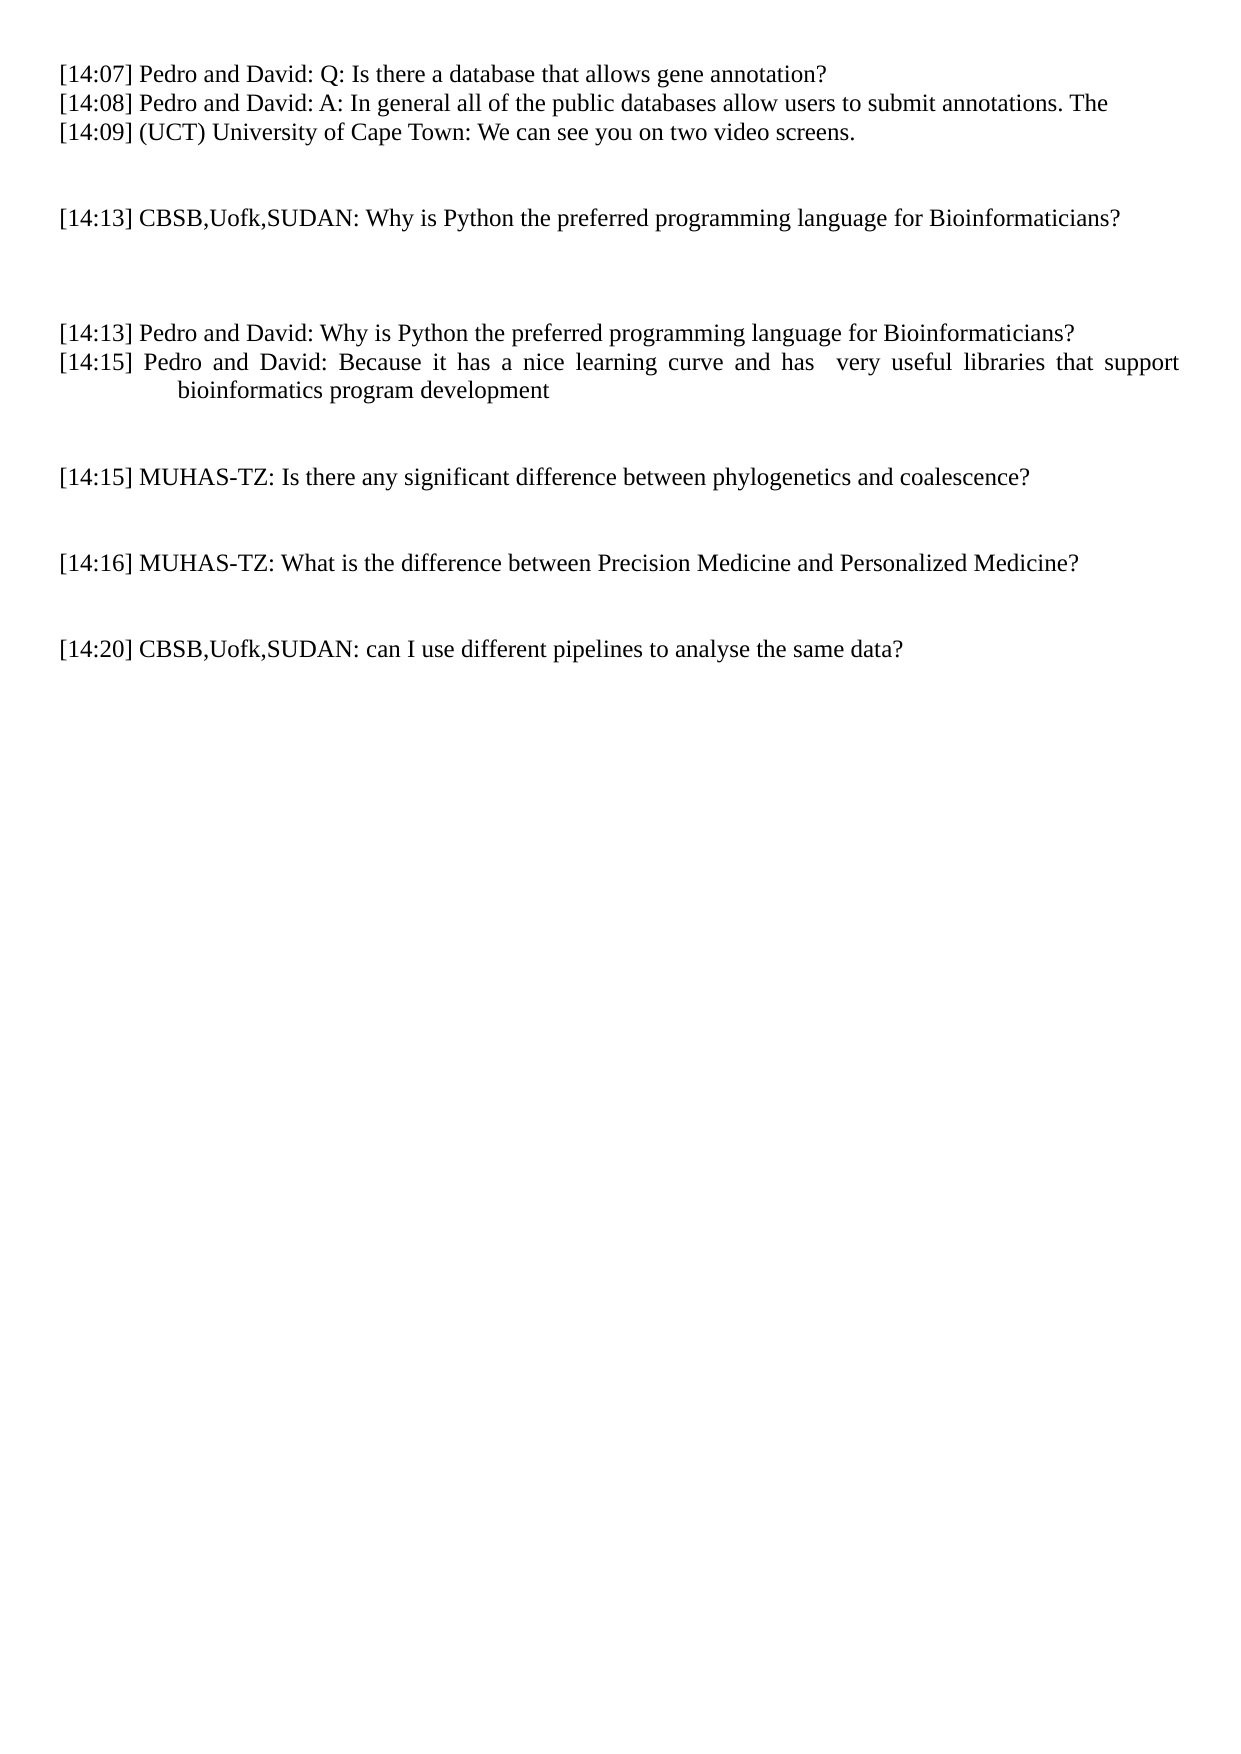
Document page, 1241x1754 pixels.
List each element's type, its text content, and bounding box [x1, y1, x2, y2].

text [14:13] Pedro and David: Why is Python the preferred programming language for Bioinformaticians? [59, 318, 1181, 347]
text [14:09] (UCT) University of Cape Town: We can see you on two video screens. [59, 117, 1181, 145]
text [14:07] Pedro and David: Q: Is there a database that allows gene annotation? [59, 59, 1181, 88]
text [14:16] MUHAS-TZ: What is the difference between Precision Medicine and Personalized Medicine? [59, 548, 1181, 577]
text [14:15] Pedro and David: Because it has a nice learning curve and has very useful libraries that support bioinformatics program development [59, 347, 1181, 404]
text [14:15] MUHAS-TZ: Is there any significant difference between phylogenetics and coalescence? [59, 462, 1181, 490]
text [14:08] Pedro and David: A: In general all of the public databases allow users to submit annotations. The [59, 88, 1181, 117]
text [14:13] CBSB,Uofk,SUDAN: Why is Python the preferred programming language for Bioinformaticians? [59, 203, 1181, 232]
text [14:20] CBSB,Uofk,SUDAN: can I use different pipelines to analyse the same data? [59, 634, 1181, 663]
